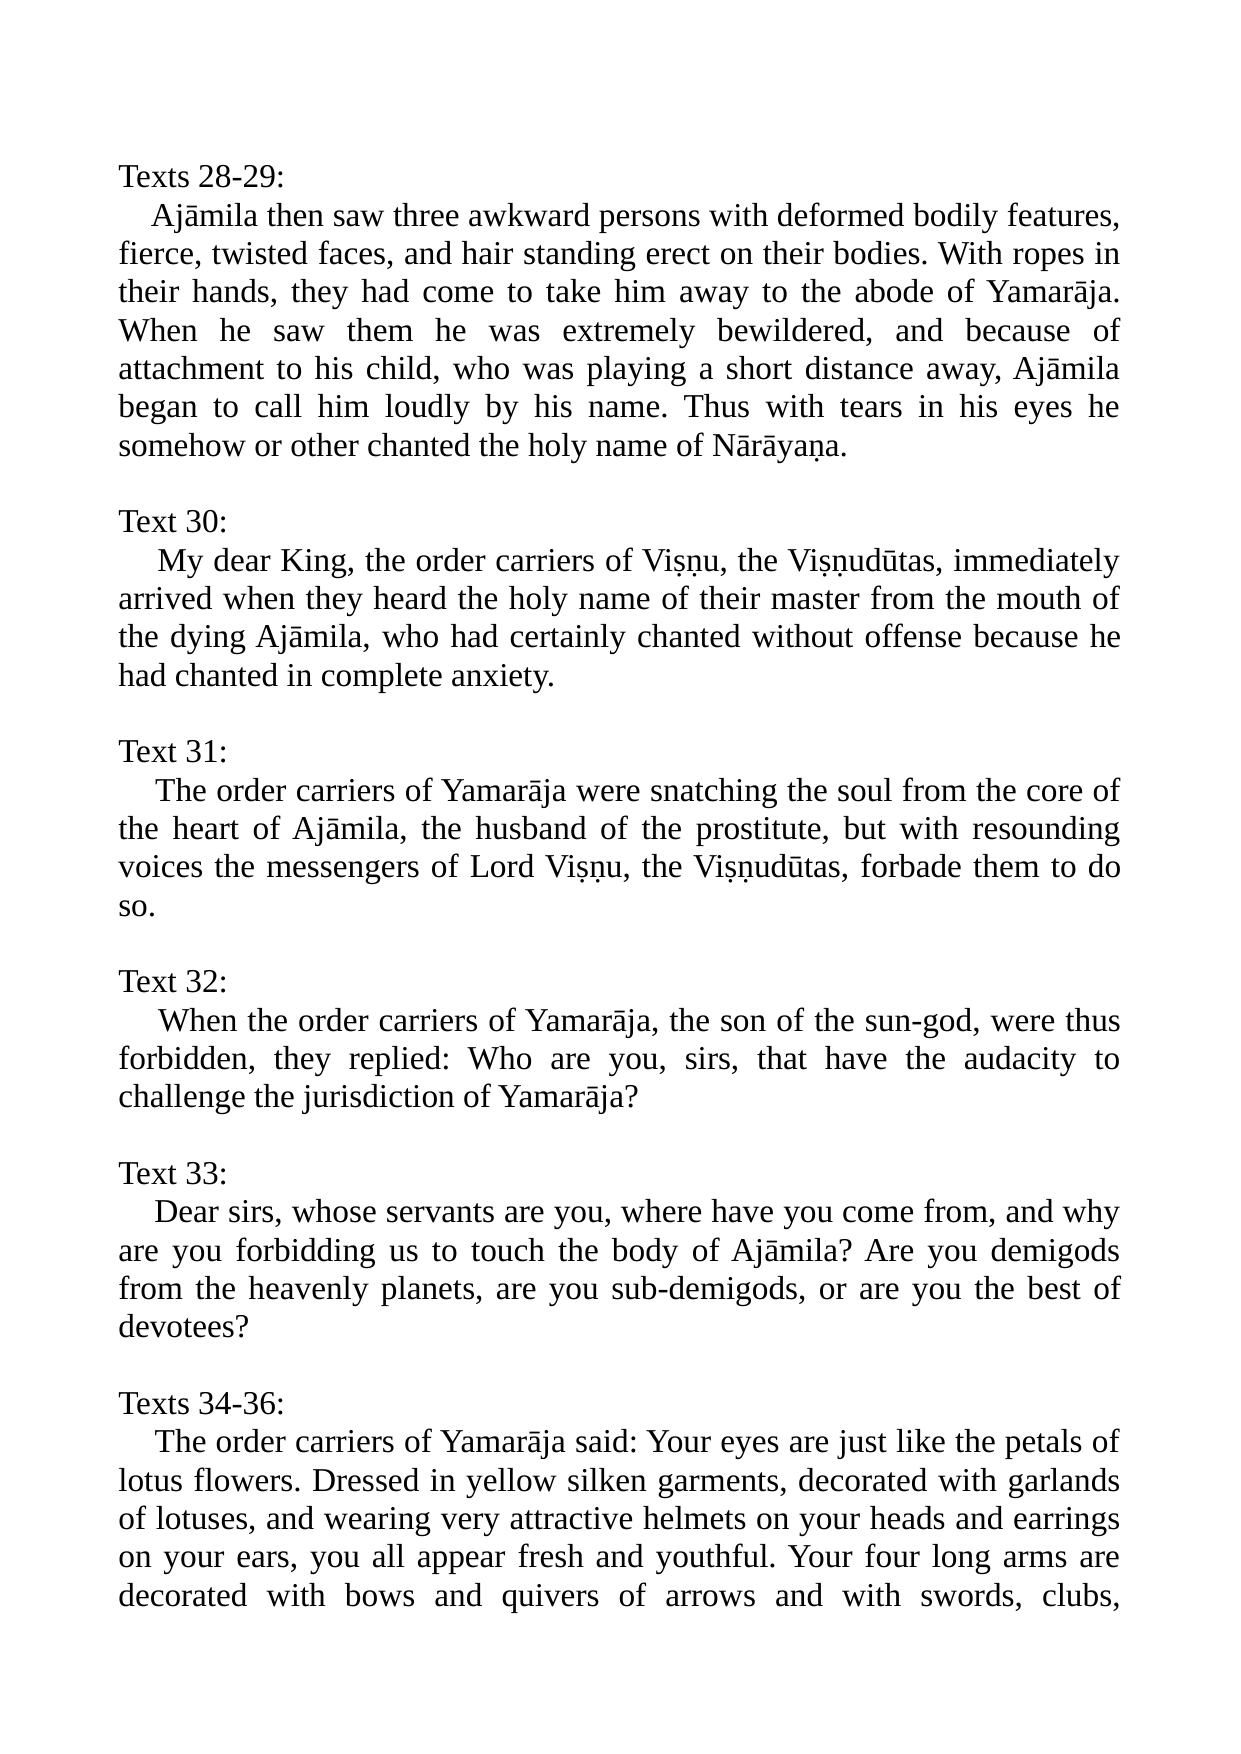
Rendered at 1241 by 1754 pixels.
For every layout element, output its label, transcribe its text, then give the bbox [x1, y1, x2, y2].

text Ajāmila then saw three awkward persons with deformed bodily features, fierce, twisted faces, and hair standing erect on their bodies. With ropes in their hands, they had come to take him away to the abode of Yamarāja. When he saw them he was extremely bewildered, and because of attachment to his child, who was playing a short distance away, Ajāmila began to call him loudly by his name. Thus with tears in his eyes he somehow or other chanted the holy name of Nārāyaṇa. [118, 195, 1122, 463]
text Dear sirs, whose servants are you, where have you come from, and why are you forbidding us to touch the body of Ajāmila? Are you demigods from the heavenly planets, are you sub-demigods, or are you the best of devotees? [118, 1191, 1122, 1345]
text Texts 28-29: [118, 156, 1122, 195]
text The order carriers of Yamarāja were snatching the soul from the core of the heart of Ajāmila, the husband of the prostitute, but with resounding voices the messengers of Lord Viṣṇu, the Viṣṇudūtas, forbade them to do so. [118, 770, 1122, 923]
text When the order carriers of Yamarāja, the son of the sun-god, were thus forbidden, they replied: Who are you, sirs, that have the audacity to challenge the jurisdiction of Yamarāja? [118, 1000, 1122, 1115]
text Text 32: [118, 961, 1122, 1000]
text Texts 34-36: [118, 1383, 1122, 1421]
text Text 30: [118, 501, 1122, 540]
text My dear King, the order carriers of Viṣṇu, the Viṣṇudūtas, immediately arrived when they heard the holy name of their master from the mouth of the dying Ajāmila, who had certainly chanted without offense because he had chanted in complete anxiety. [118, 540, 1122, 693]
text Text 31: [118, 731, 1122, 770]
text The order carriers of Yamarāja said: Your eyes are just like the petals of lotus flowers. Dressed in yellow silken garments, decorated with garlands of lotuses, and wearing very attractive helmets on your heads and earrings on your ears, you all appear fresh and youthful. Your four long arms are decorated with bows and quivers of arrows and with swords, clubs, [118, 1421, 1122, 1613]
text Text 33: [118, 1153, 1122, 1191]
